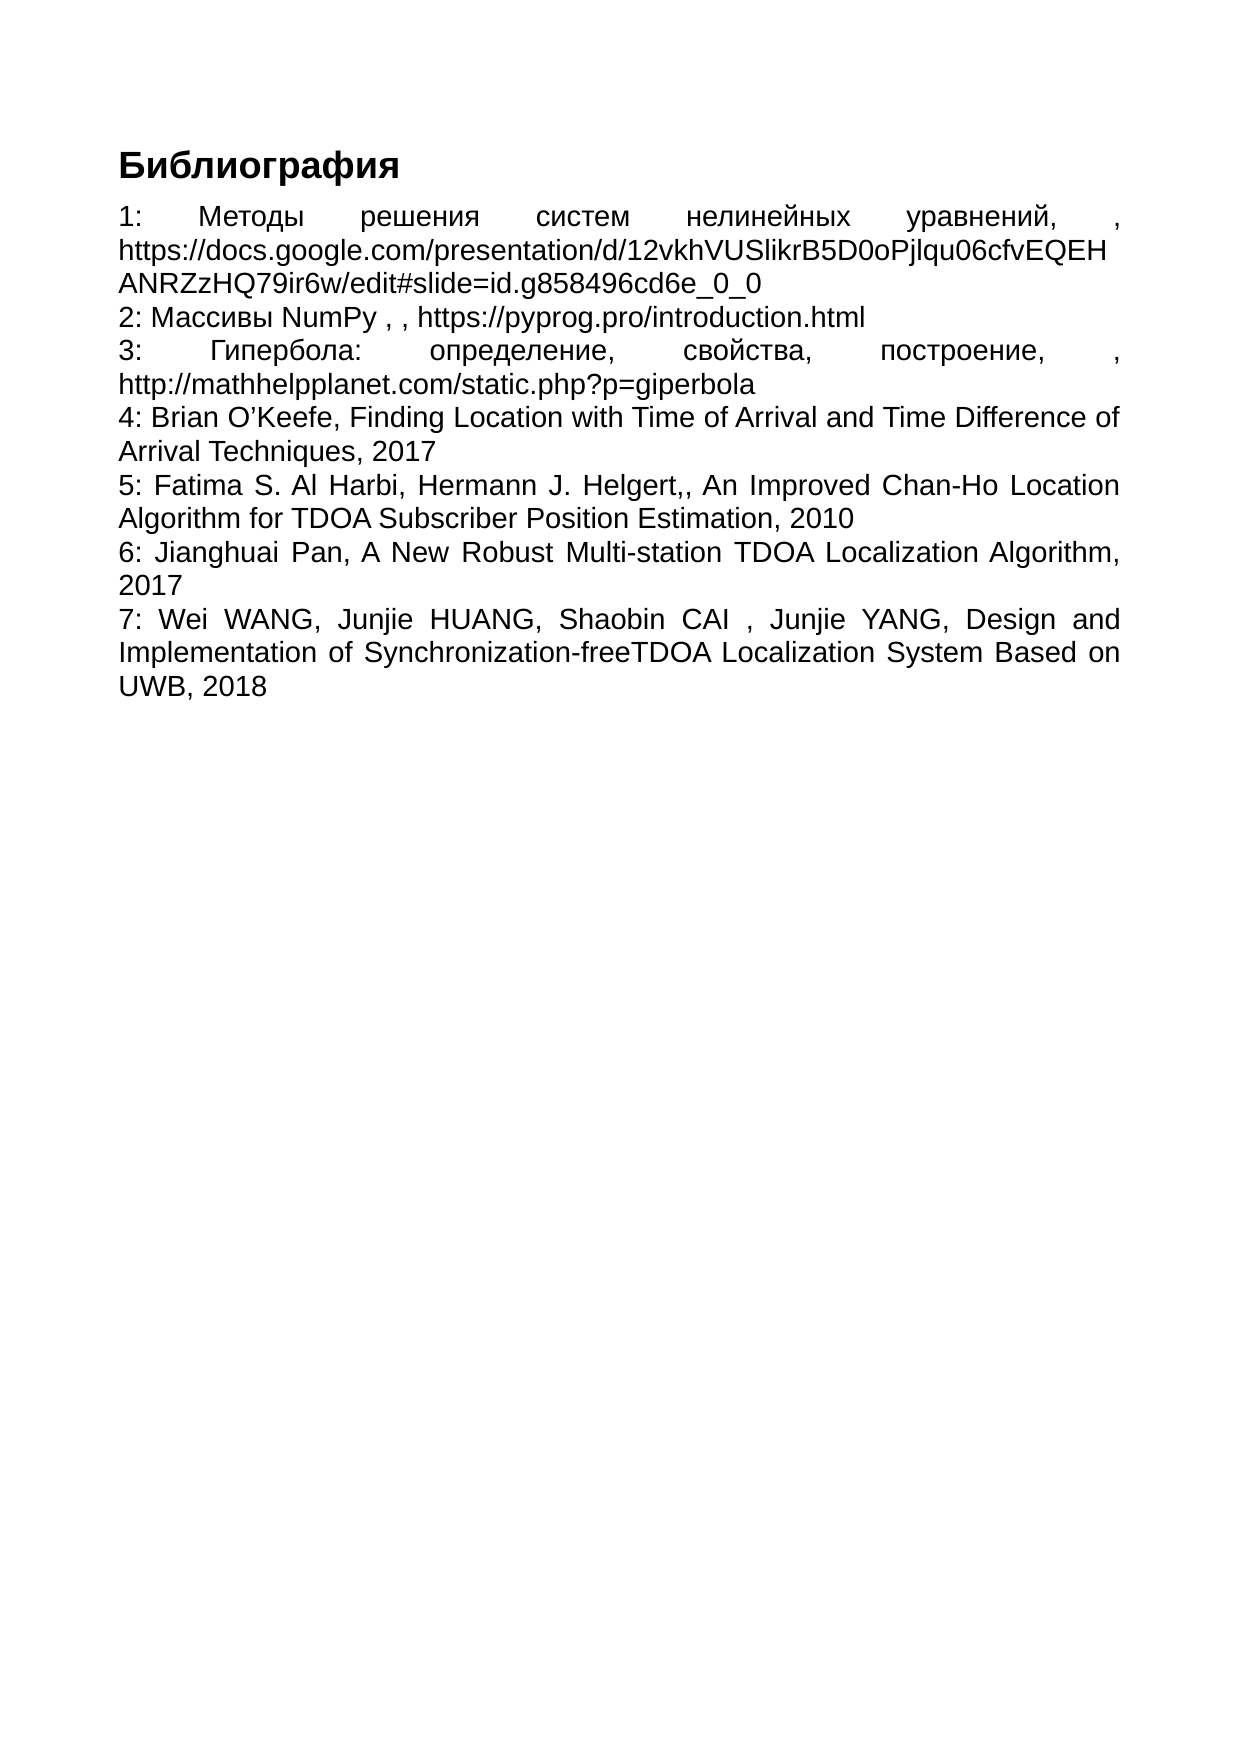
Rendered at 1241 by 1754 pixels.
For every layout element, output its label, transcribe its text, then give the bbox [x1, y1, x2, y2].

text 2: Массивы NumPy , , https://pyprog.pro/introduction.html [118, 300, 1122, 333]
text 7: Wei WANG, Junjie HUANG, Shaobin CAI , Junjie YANG, Design and Implementation of Synchronization-freeTDOA Localization System Based on UWB, 2018 [118, 602, 1122, 702]
text 4: Brian O’Keefe, Finding Location with Time of Arrival and Time Difference of Arrival Techniques, 2017 [118, 401, 1122, 468]
text 1: Методы решения систем нелинейных уравнений, , https://docs.google.com/presentation/d/12vkhVUSlikrB5D0oPjlqu06cfvEQEHANRZzHQ79ir6w/edit#slide=id.g858496cd6e_0_0 [118, 199, 1122, 300]
text 6: Jianghuai Pan, A New Robust Multi-station TDOA Localization Algorithm, 2017 [118, 535, 1122, 602]
text 3: Гипербола: определение, свойства, построение, , http://mathhelpplanet.com/static.php?p=giperbola [118, 333, 1122, 401]
subtitle Библиография [118, 143, 1122, 187]
text 5: Fatima S. Al Harbi, Hermann J. Helgert,, An Improved Chan-Ho Location Algorithm for TDOA Subscriber Position Estimation, 2010 [118, 468, 1122, 535]
